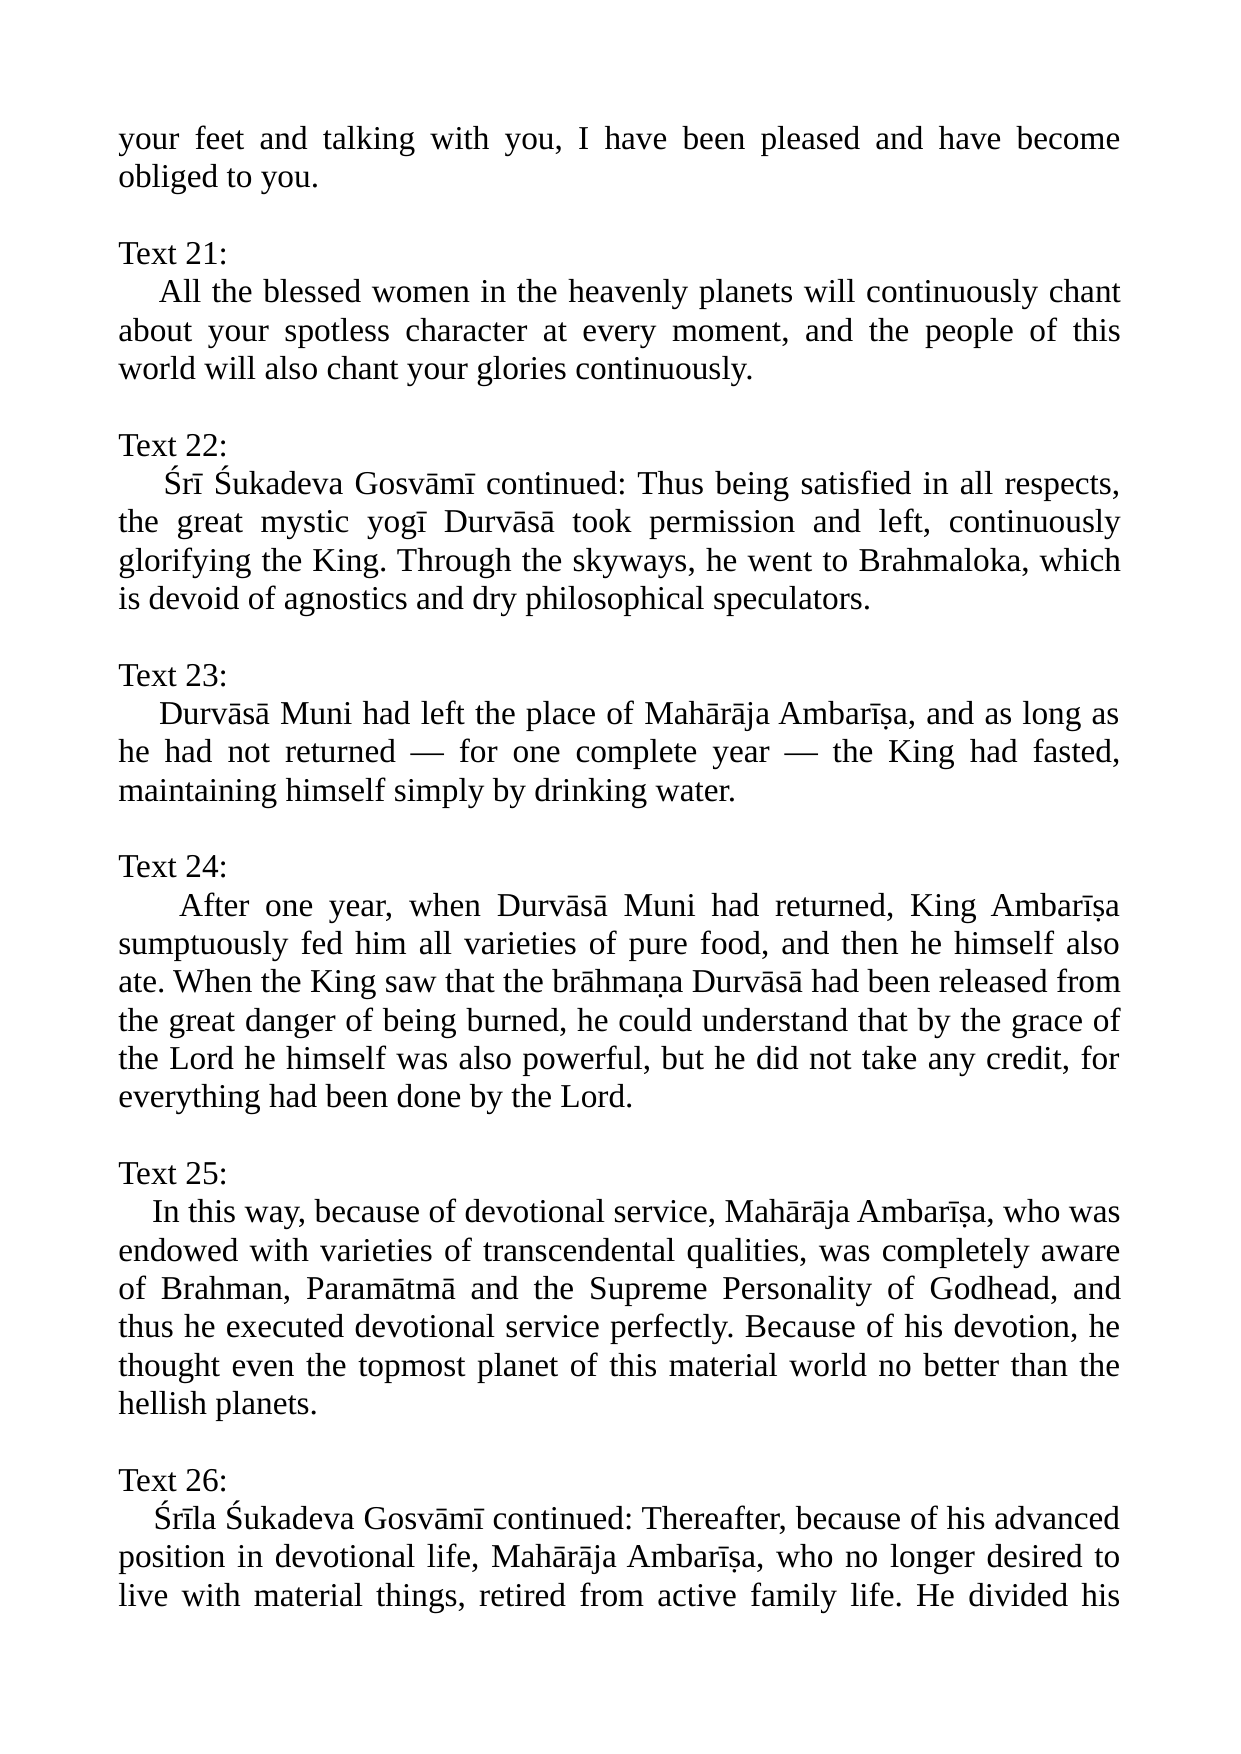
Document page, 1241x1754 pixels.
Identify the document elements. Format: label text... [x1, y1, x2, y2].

text your feet and talking with you, I have been pleased and have become obliged to you. [118, 118, 1122, 195]
text All the blessed women in the heavenly planets will continuously chant about your spotless character at every moment, and the people of this world will also chant your glories continuously. [118, 271, 1122, 386]
text Text 23: [118, 655, 1122, 693]
text Text 25: [118, 1153, 1122, 1191]
text Śrī Śukadeva Gosvāmī continued: Thus being satisfied in all respects, the great mystic yogī Durvāsā took permission and left, continuously glorifying the King. Through the skyways, he went to Brahmaloka, which is devoid of agnostics and dry philosophical speculators. [118, 463, 1122, 616]
text Text 24: [118, 846, 1122, 885]
text Text 26: [118, 1460, 1122, 1498]
text Durvāsā Muni had left the place of Mahārāja Ambarīṣa, and as long as he had not returned — for one complete year — the King had fasted, maintaining himself simply by drinking water. [118, 693, 1122, 808]
text Text 22: [118, 425, 1122, 463]
text After one year, when Durvāsā Muni had returned, King Ambarīṣa sumptuously fed him all varieties of pure food, and then he himself also ate. When the King saw that the brāhmaṇa Durvāsā had been released from the great danger of being burned, he could understand that by the grace of the Lord he himself was also powerful, but he did not take any credit, for everything had been done by the Lord. [118, 885, 1122, 1115]
text In this way, because of devotional service, Mahārāja Ambarīṣa, who was endowed with varieties of transcendental qualities, was completely aware of Brahman, Paramātmā and the Supreme Personality of Godhead, and thus he executed devotional service perfectly. Because of his devotion, he thought even the topmost planet of this material world no better than the hellish planets. [118, 1191, 1122, 1421]
text Śrīla Śukadeva Gosvāmī continued: Thereafter, because of his advanced position in devotional life, Mahārāja Ambarīṣa, who no longer desired to live with material things, retired from active family life. He divided his [118, 1498, 1122, 1613]
text Text 21: [118, 233, 1122, 271]
